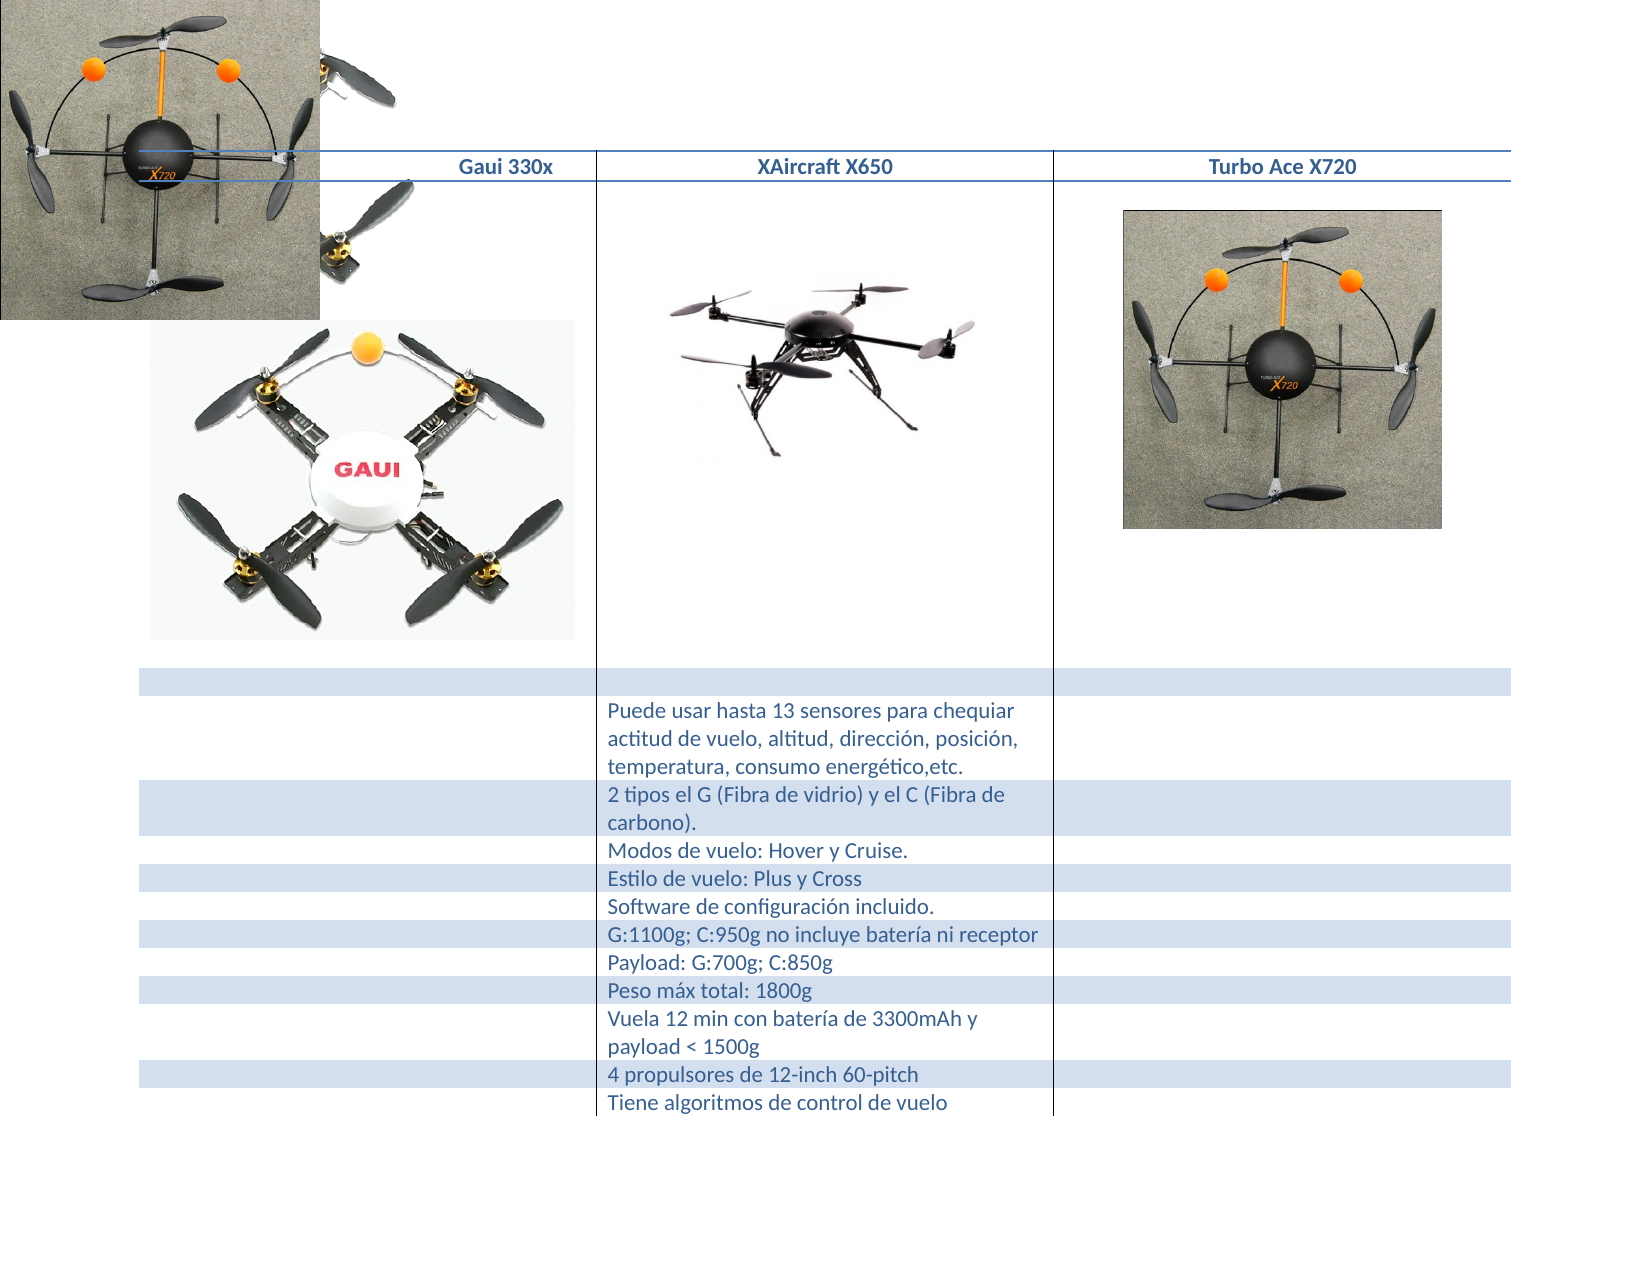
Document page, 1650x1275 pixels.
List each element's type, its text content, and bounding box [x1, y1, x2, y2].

table_cell [1054, 182, 1511, 640]
table_cell [139, 836, 596, 864]
table_cell [1054, 892, 1511, 920]
table_cell [139, 976, 596, 1004]
table_cell [597, 668, 1053, 696]
table_cell Estilo de vuelo: Plus y Cross [597, 864, 1053, 892]
table_cell [139, 1060, 596, 1088]
table_cell [139, 864, 596, 892]
table_cell Vuela 12 min con batería de 3300mAh y payload < 1500g [597, 1004, 1053, 1060]
table_cell [427, 182, 596, 640]
table_cell Modos de vuelo: Hover y Cruise. [597, 836, 1053, 864]
table_cell [1054, 780, 1511, 836]
table_cell [1054, 836, 1511, 864]
table_header Turbo Ace X720 [1054, 152, 1511, 180]
table_cell Payload: G:700g; C:850g [597, 948, 1053, 976]
table_cell [139, 948, 596, 976]
table_cell [139, 640, 596, 668]
table_cell [1054, 1004, 1511, 1060]
table_cell [1054, 976, 1511, 1004]
table_cell [139, 780, 596, 836]
table_cell Peso máx total: 1800g [597, 976, 1053, 1004]
table_cell 2 tipos el G (Fibra de vidrio) y el C (Fibra de carbono). [597, 780, 1053, 836]
table_cell [1054, 1088, 1511, 1116]
table_header XAircraft X650 [597, 152, 1053, 180]
table_cell [597, 182, 1053, 640]
table_cell [139, 321, 150, 640]
table_cell [1054, 864, 1511, 892]
table_cell [1054, 696, 1511, 780]
table_cell [1054, 948, 1511, 976]
picture [0, 0, 576, 640]
table_cell [139, 668, 596, 696]
table_cell [597, 640, 1053, 668]
table_cell G:1100g; C:950g no incluye batería ni receptor [597, 920, 1053, 948]
table_cell [139, 1004, 596, 1060]
table_cell [139, 1088, 596, 1116]
table_header Gaui 330x [427, 152, 596, 180]
picture [665, 210, 986, 531]
table_cell 4 propulsores de 12-inch 60-pitch [597, 1060, 1053, 1088]
table_cell [1054, 668, 1511, 696]
table_cell [1054, 1060, 1511, 1088]
table_cell [139, 892, 596, 920]
table_cell [1054, 920, 1511, 948]
table_cell [139, 696, 596, 780]
table_cell [139, 920, 596, 948]
table_cell [1054, 640, 1511, 668]
picture [1123, 210, 1442, 529]
table_cell Software de configuración incluido. [597, 892, 1053, 920]
table_cell Tiene algoritmos de control de vuelo [597, 1088, 1053, 1116]
table_cell Puede usar hasta 13 sensores para chequiar actitud de vuelo, altitud, dirección, posición, temperatura, consumo energético,etc. [597, 696, 1053, 780]
